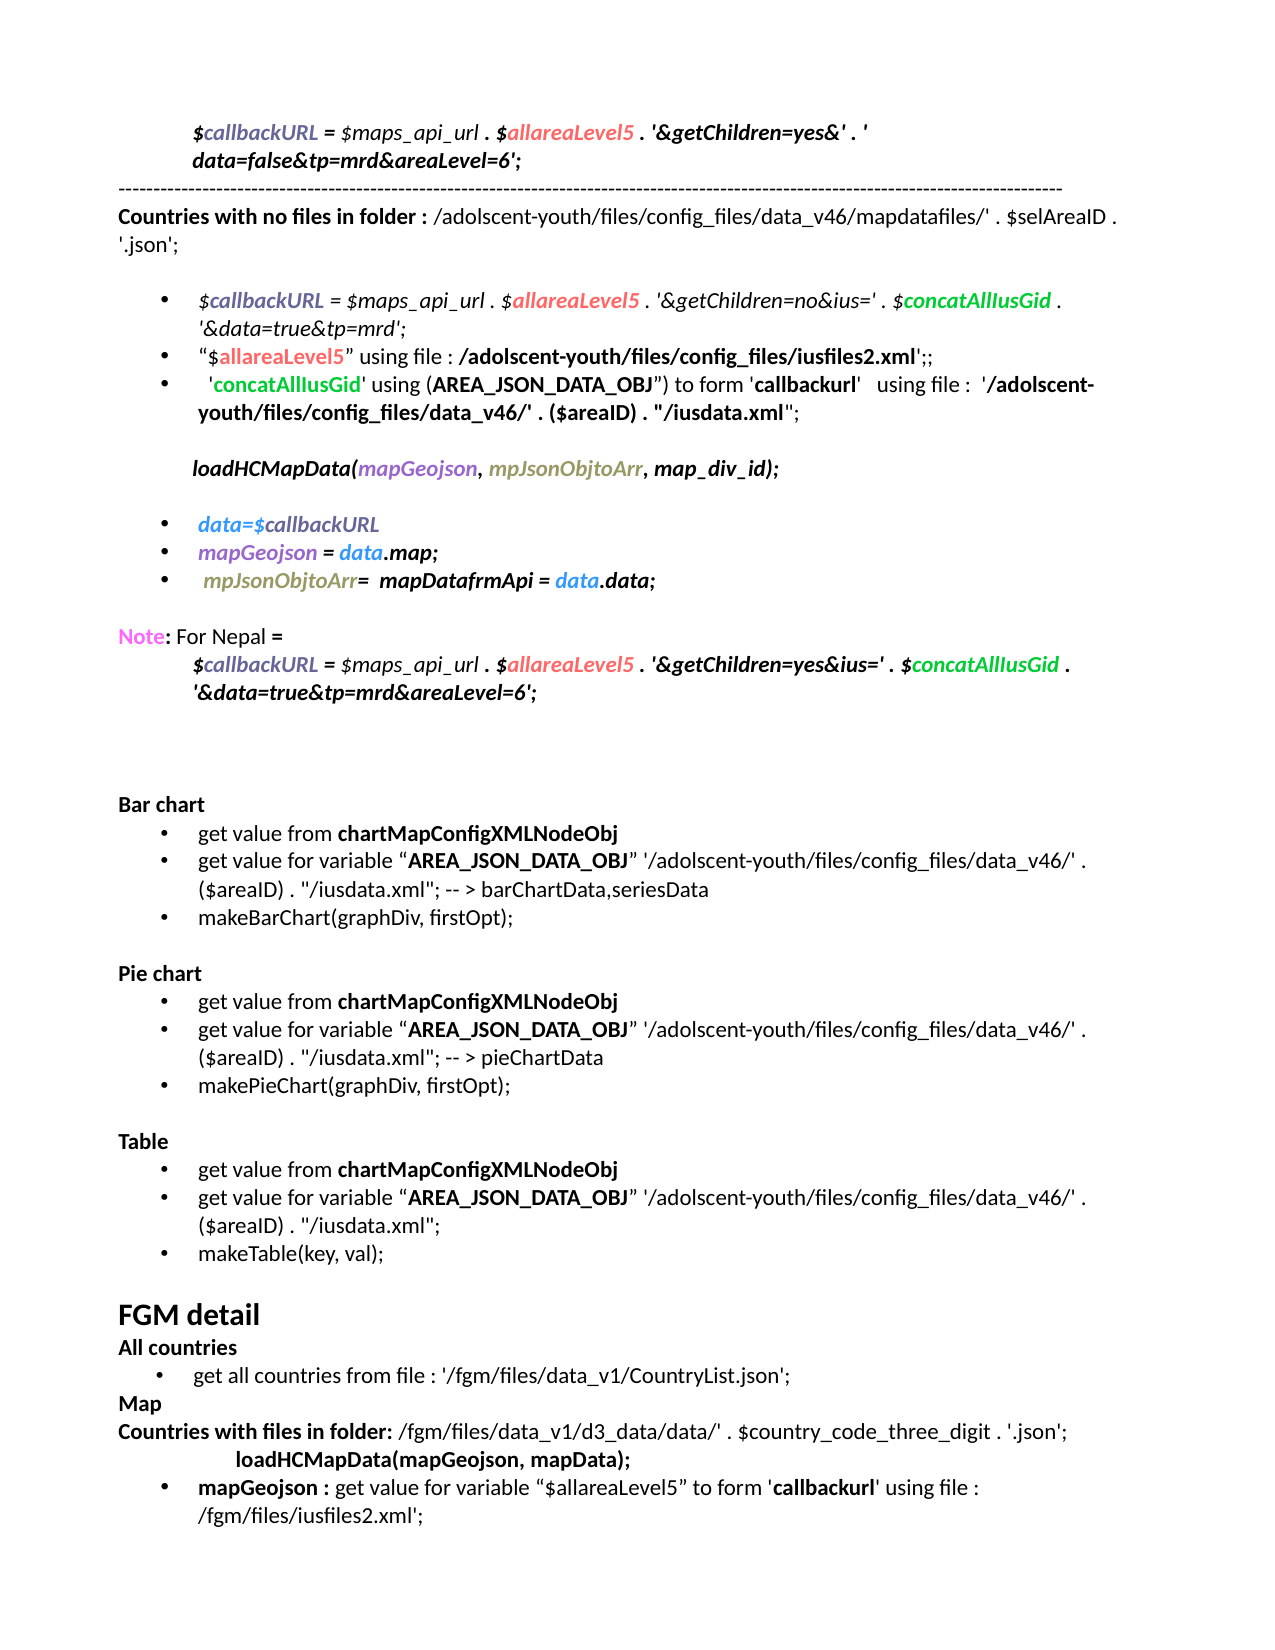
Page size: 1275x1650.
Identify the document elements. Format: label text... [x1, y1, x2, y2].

text All countries [118, 1333, 1157, 1361]
list data=$callbackURL [160, 510, 1157, 538]
list makeBarChart(graphDiv, firstOpt); [160, 903, 1157, 931]
list get value from chartMapConfigXMLNodeObj [160, 987, 1157, 1015]
text Map [118, 1389, 1157, 1417]
list mpJsonObjtoArr= mapDatafrmApi = data.data; [160, 566, 1157, 594]
text $callbackURL = $maps_api_url . $allareaLevel5 . '&getChildren=yes&ius=' . $concatAllIusGid . '&data=true&tp=mrd&areaLevel=6'; [118, 651, 1157, 707]
text FGM detail [118, 1295, 1157, 1333]
list $callbackURL = $maps_api_url . $allareaLevel5 . '&getChildren=no&ius=' . $concatAllIusGid . '&data=true&tp=mrd'; [160, 286, 1157, 342]
list get value for variable “AREA_JSON_DATA_OBJ” '/adolscent-youth/files/config_files/data_v46/' . ($areaID) . "/iusdata.xml"; [160, 1183, 1157, 1239]
list 'concatAllIusGid' using (AREA_JSON_DATA_OBJ”) to form 'callbackurl' using file : '/adolscent-youth/files/config_files/data_v46/' . ($areaID) . "/iusdata.xml"; [160, 370, 1157, 426]
text Countries with no files in folder : /adolscent-youth/files/config_files/data_v46/mapdatafiles/' . $selAreaID . '.json'; [118, 202, 1157, 258]
list get all countries from file : '/fgm/files/data_v1/CountryList.json'; [156, 1361, 1157, 1389]
text Countries with files in folder: /fgm/files/data_v1/d3_data/data/' . $country_code_three_digit . '.json'; [118, 1417, 1157, 1445]
text Table [118, 1127, 1157, 1155]
list “$allareaLevel5” using file : /adolscent-youth/files/config_files/iusfiles2.xml';; [160, 342, 1157, 370]
list mapGeojson = data.map; [160, 538, 1157, 566]
text $callbackURL = $maps_api_url . $allareaLevel5 . '&getChildren=yes&' . ' data=false&tp=mrd&areaLevel=6'; [118, 118, 1157, 174]
list loadHCMapData(mapGeojson, mapData); [198, 1445, 1157, 1473]
list get value for variable “AREA_JSON_DATA_OBJ” '/adolscent-youth/files/config_files/data_v46/' . ($areaID) . "/iusdata.xml"; -- > pieChartData [160, 1015, 1157, 1071]
text Pie chart [118, 959, 1157, 987]
text Note: For Nepal = [118, 622, 1157, 651]
list get value from chartMapConfigXMLNodeObj [160, 1155, 1157, 1183]
list get value for variable “AREA_JSON_DATA_OBJ” '/adolscent-youth/files/config_files/data_v46/' . ($areaID) . "/iusdata.xml"; -- > barChartData,seriesData [160, 847, 1157, 903]
list get value from chartMapConfigXMLNodeObj [160, 819, 1157, 847]
list makePieChart(graphDiv, firstOpt); [160, 1071, 1157, 1099]
text Bar chart [118, 791, 1157, 819]
text loadHCMapData(mapGeojson, mpJsonObjtoArr, map_div_id); [118, 454, 1157, 482]
list makeTable(key, val); [160, 1239, 1157, 1267]
list mapGeojson : get value for variable “$allareaLevel5” to form 'callbackurl' using file : /fgm/files/iusfiles2.xml'; [160, 1473, 1157, 1529]
text --------------------------------------------------------------------------------------------------------------------------------------- [118, 174, 1157, 202]
